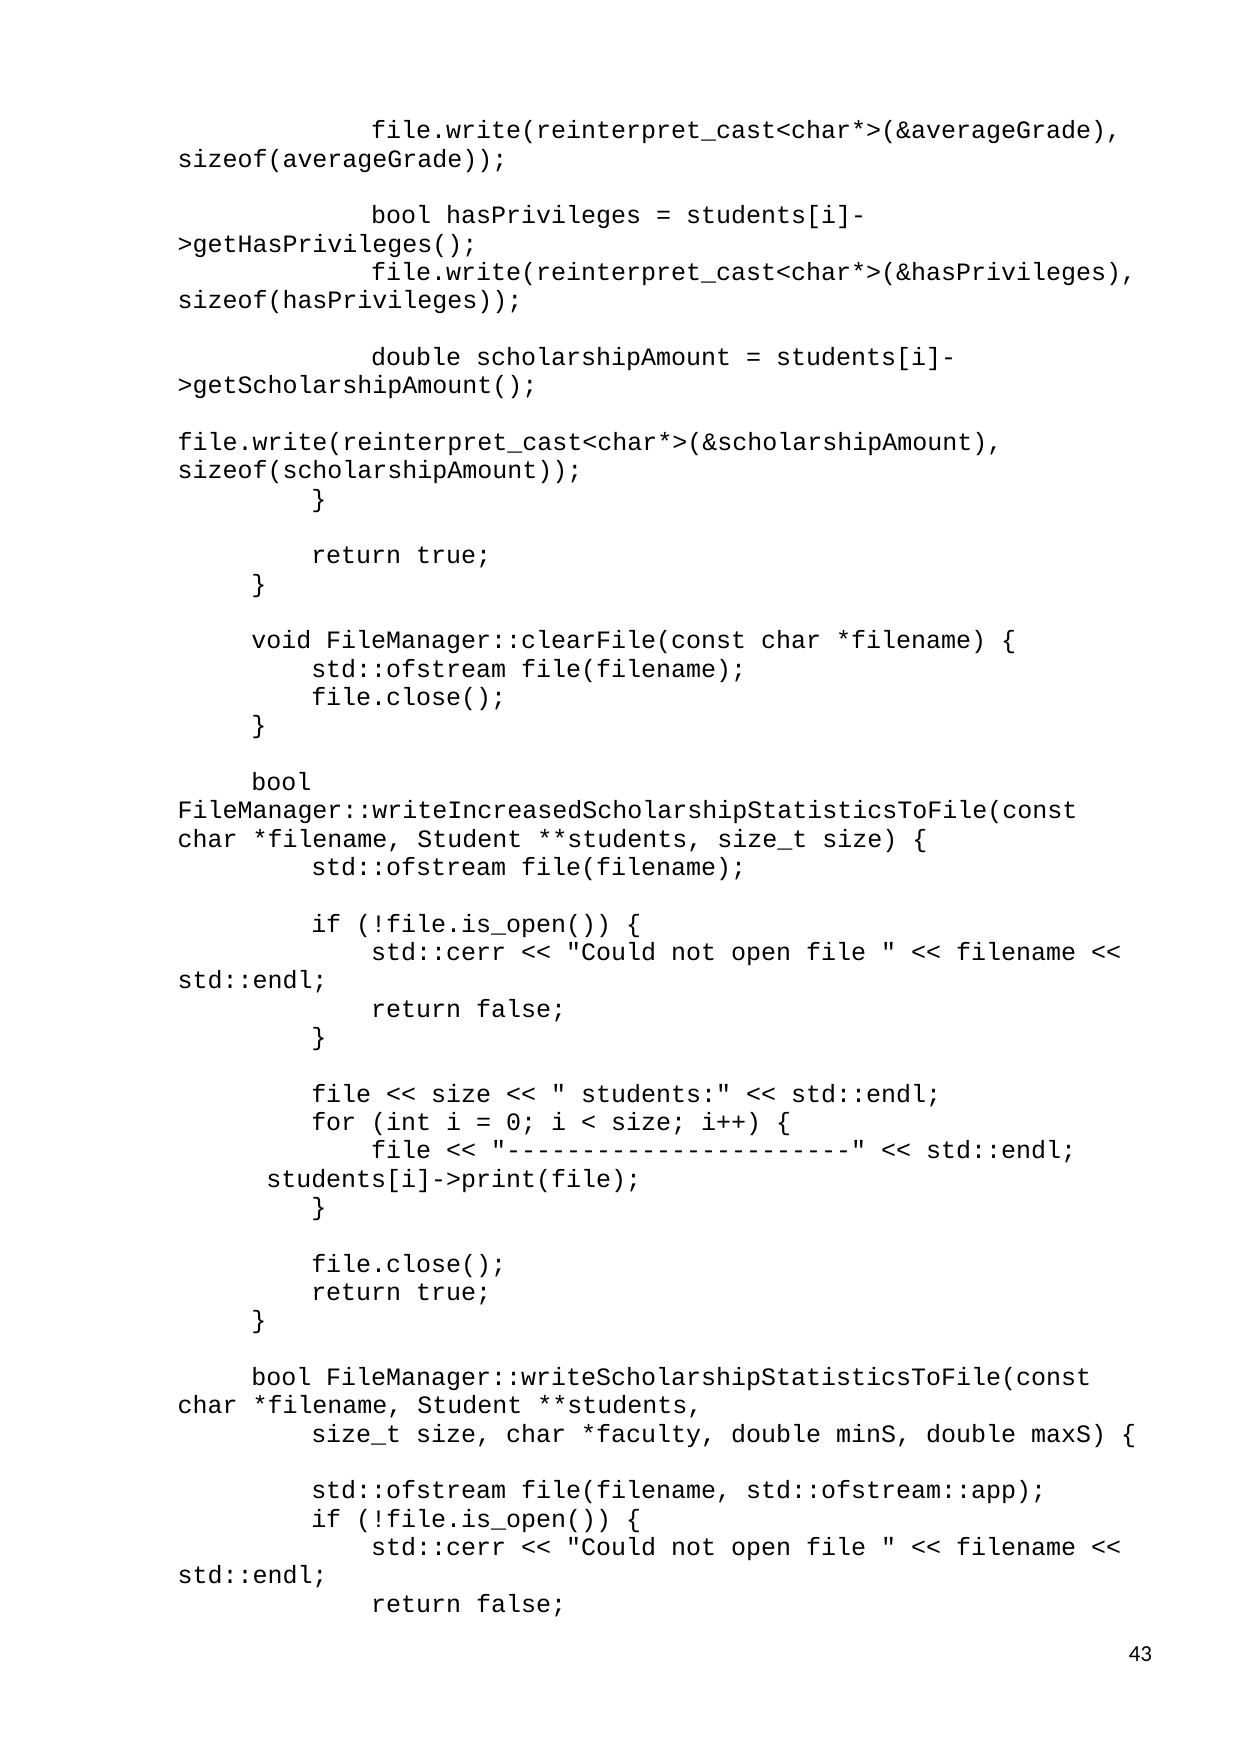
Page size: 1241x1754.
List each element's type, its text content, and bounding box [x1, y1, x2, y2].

text return false; [177, 1591, 1152, 1620]
text return true; [177, 1280, 1152, 1308]
text std::ofstream file(filename); [177, 855, 1152, 883]
text } [177, 1308, 1152, 1336]
text for (int i = 0; i < size; i++) { [177, 1110, 1152, 1138]
text file.close(); [177, 1251, 1152, 1280]
text file << "-----------------------" << std::endl; [177, 1138, 1152, 1166]
text file.write(reinterpret_cast<char*>(&scholarshipAmount), sizeof(scholarshipAmount)); [177, 401, 1152, 486]
text } [177, 1195, 1152, 1223]
text } [177, 1025, 1152, 1053]
text } [177, 713, 1152, 741]
text students[i]->print(file); [177, 1166, 1152, 1195]
text std::ofstream file(filename); [177, 656, 1152, 685]
text file.write(reinterpret_cast<char*>(&averageGrade), sizeof(averageGrade)); [177, 118, 1152, 175]
text std::cerr << "Could not open file " << filename << std::endl; [177, 1535, 1152, 1591]
text } [177, 571, 1152, 600]
text file.write(reinterpret_cast<char*>(&hasPrivileges), sizeof(hasPrivileges)); [177, 260, 1152, 316]
text file << size << " students:" << std::endl; [177, 1081, 1152, 1110]
text if (!file.is_open()) { [177, 1506, 1152, 1535]
text double scholarshipAmount = students[i]->getScholarshipAmount(); [177, 345, 1152, 401]
text return true; [177, 543, 1152, 571]
text bool hasPrivileges = students[i]->getHasPrivileges(); [177, 203, 1152, 260]
text return false; [177, 996, 1152, 1025]
text file.close(); [177, 685, 1152, 713]
text std::ofstream file(filename, std::ofstream::app); [177, 1478, 1152, 1506]
text if (!file.is_open()) { [177, 911, 1152, 940]
text bool FileManager::writeIncreasedScholarshipStatisticsToFile(const char *filename, Student **students, size_t size) { [177, 770, 1152, 855]
text std::cerr << "Could not open file " << filename << std::endl; [177, 940, 1152, 996]
text void FileManager::clearFile(const char *filename) { [177, 628, 1152, 656]
text size_t size, char *faculty, double minS, double maxS) { [177, 1421, 1152, 1450]
text } [177, 486, 1152, 515]
text bool FileManager::writeScholarshipStatisticsToFile(const char *filename, Student **students, [177, 1365, 1152, 1421]
